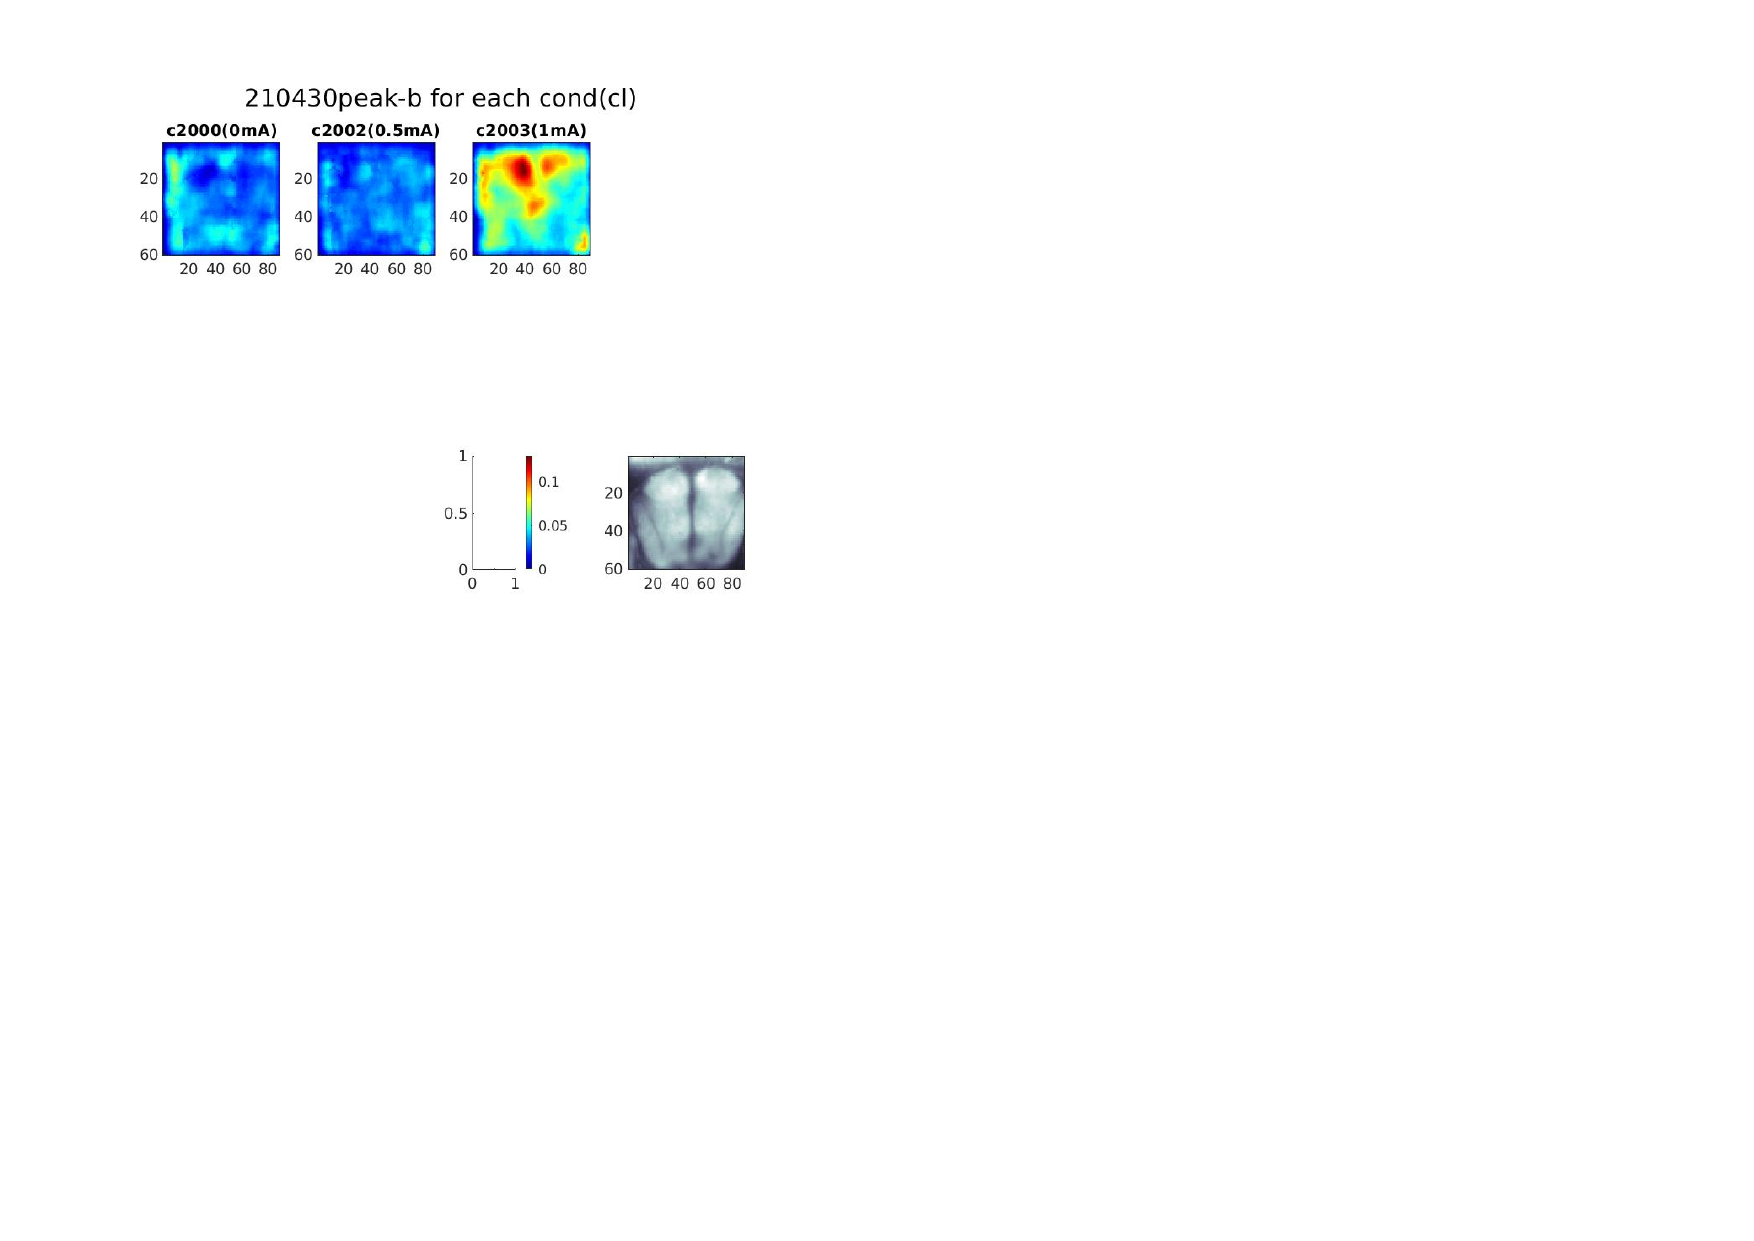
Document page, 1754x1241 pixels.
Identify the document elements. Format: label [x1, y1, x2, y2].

picture [65, 75, 816, 627]
